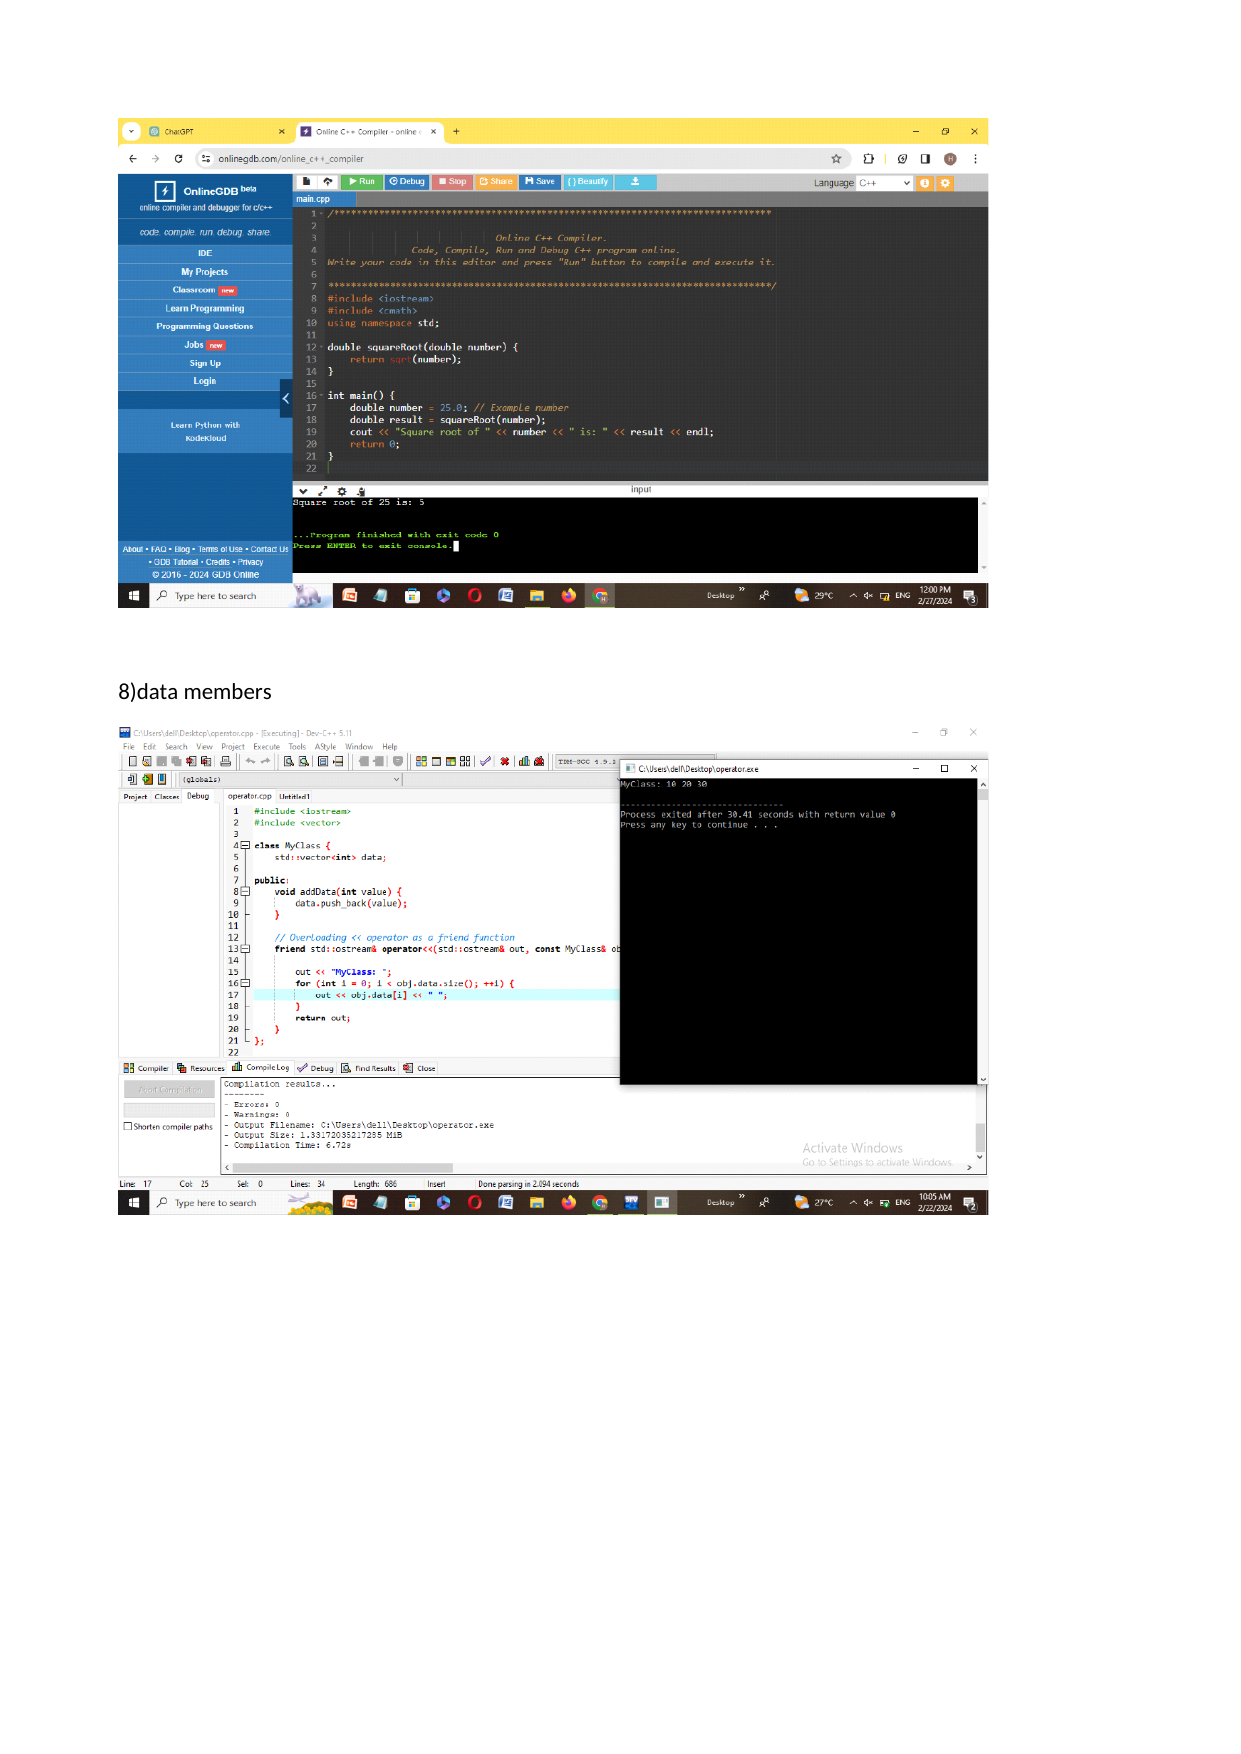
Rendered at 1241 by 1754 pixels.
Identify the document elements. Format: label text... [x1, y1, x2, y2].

text 8)data members [118, 677, 1122, 705]
